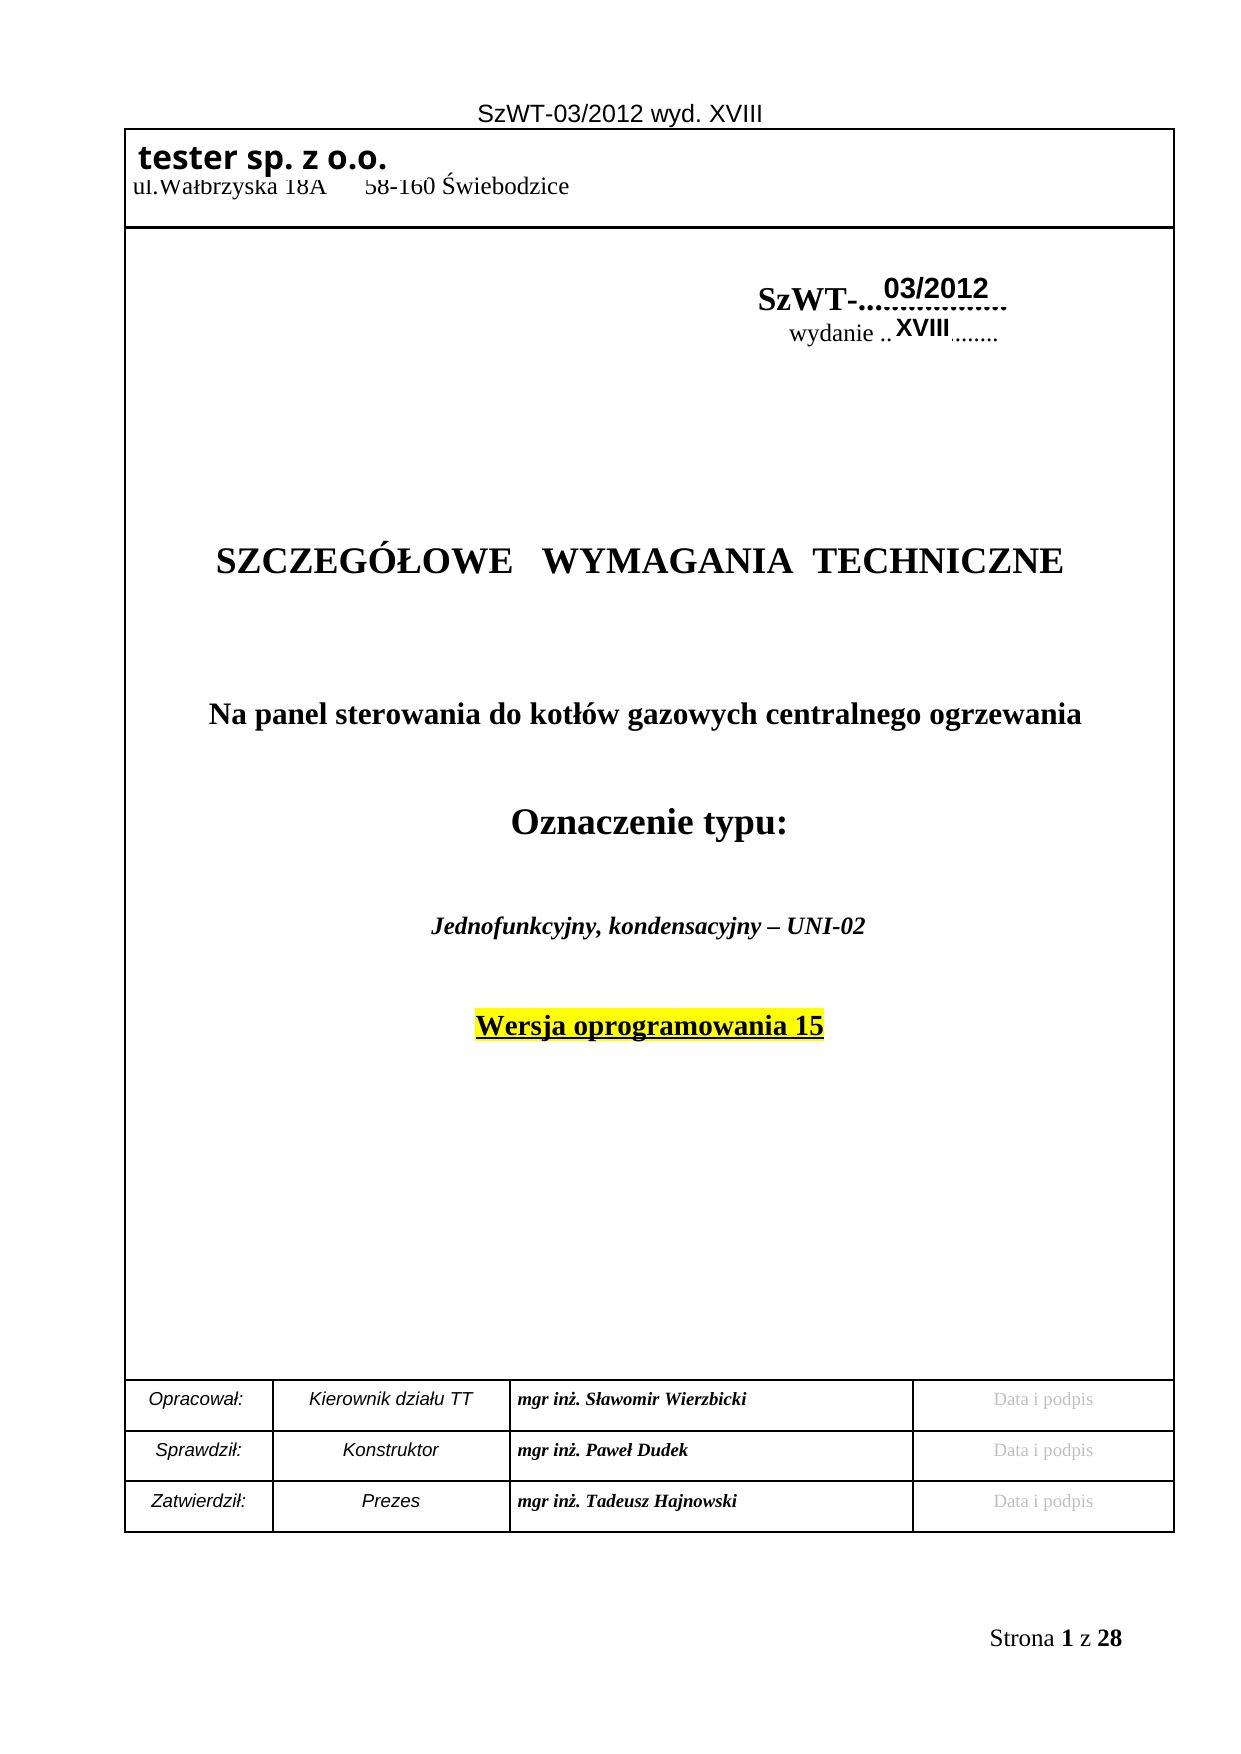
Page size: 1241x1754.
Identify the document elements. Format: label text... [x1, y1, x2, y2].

table_cell Opracował: [126, 1381, 272, 1429]
table_cell Zatwierdził: [126, 1482, 272, 1531]
table_cell Konstruktor [274, 1432, 509, 1480]
table_cell Data i podpis [914, 1381, 1173, 1429]
table_cell mgr inż. Tadeusz Hajnowski [511, 1482, 912, 1531]
table_cell SzWT-.................. wydanie ................... SZCZEGÓŁOWE WYMAGANIA TECHNICZNE Na panel sterowania do kotłów gazowych centralnego ogrzewania Oznaczenie typu: Jednofunkcyjny, kondensacyjny – UNI-02 Wersja oprogramowania 15 [126, 229, 1173, 1379]
table_header ul.Wałbrzyska 18A 58-160 Świebodzice [126, 130, 1173, 226]
table_cell Kierownik działu TT [274, 1381, 509, 1429]
table_cell Data i podpis [914, 1432, 1173, 1480]
table_cell mgr inż. Paweł Dudek [511, 1432, 912, 1480]
table_cell Prezes [274, 1482, 509, 1531]
table_cell mgr inż. Sławomir Wierzbicki [511, 1381, 912, 1429]
table_cell Sprawdził: [126, 1432, 272, 1480]
table_cell Data i podpis [914, 1482, 1173, 1531]
